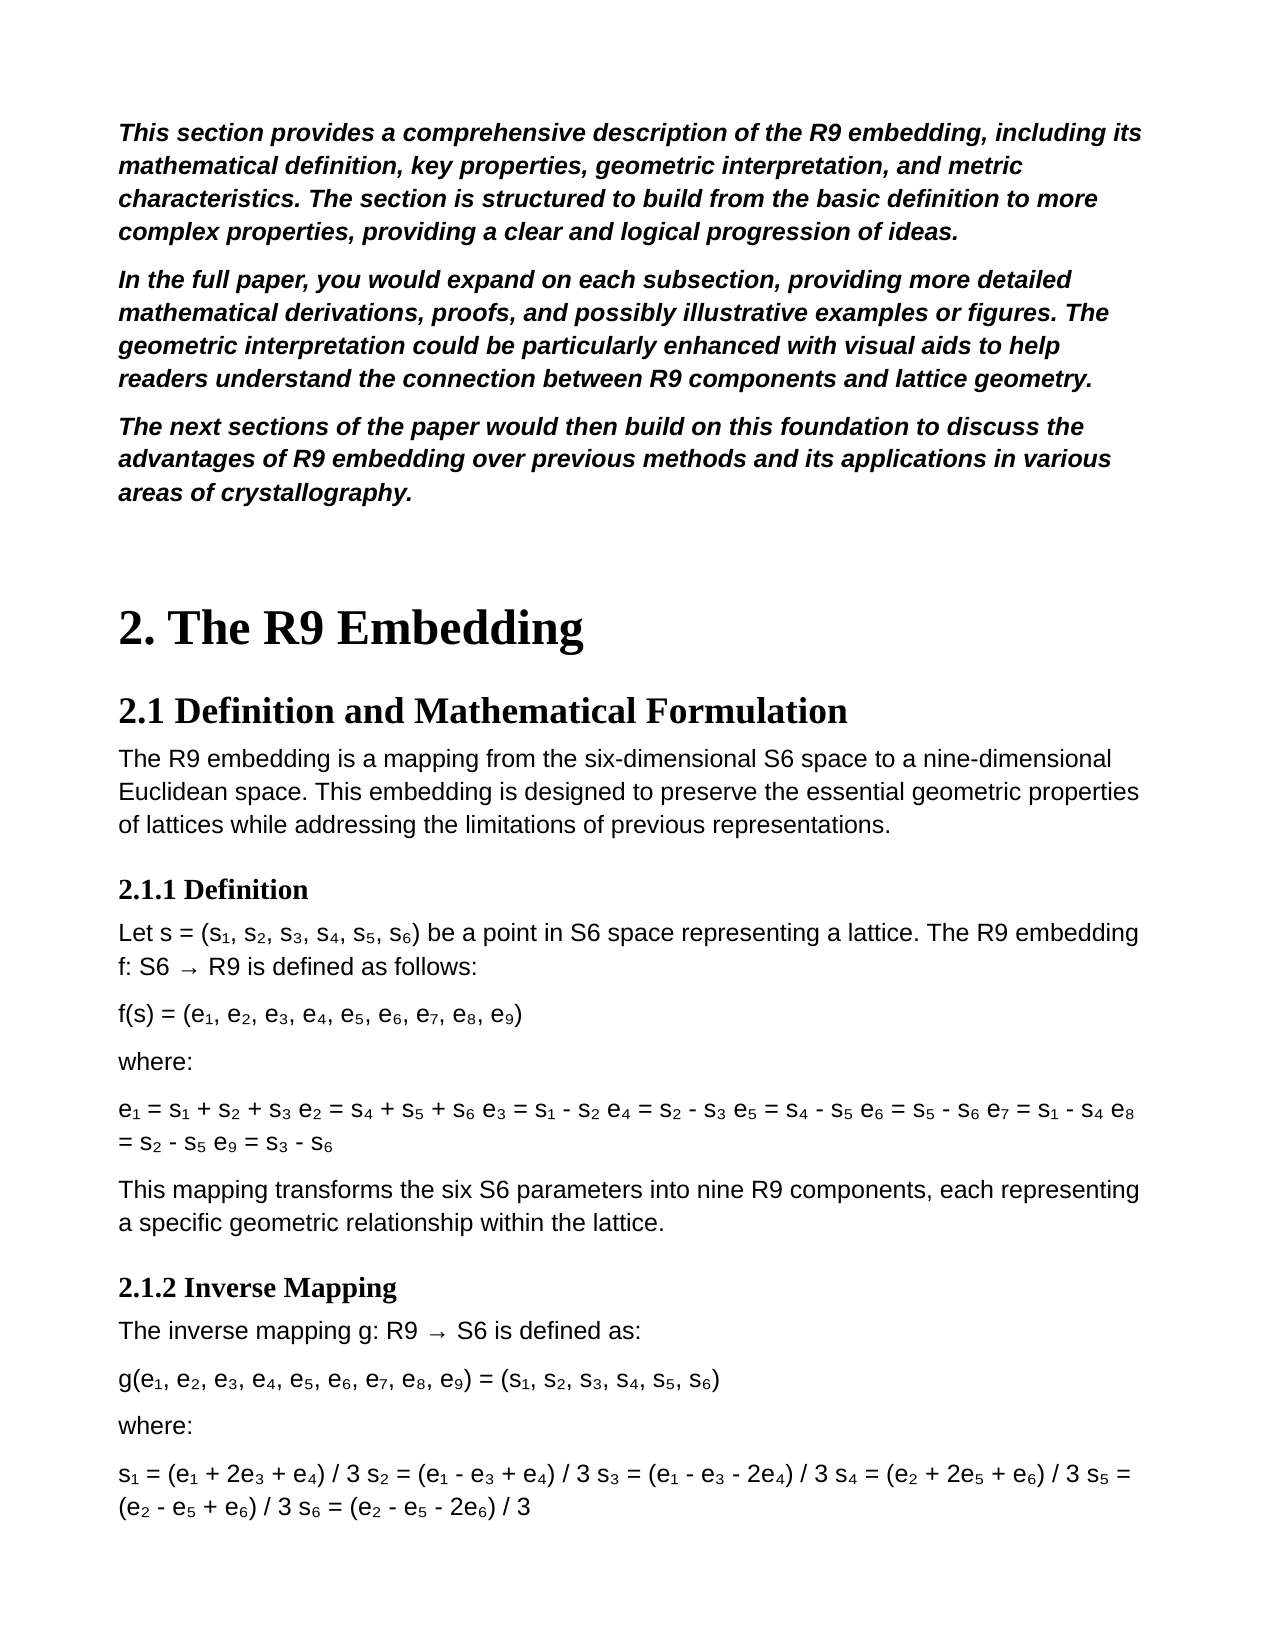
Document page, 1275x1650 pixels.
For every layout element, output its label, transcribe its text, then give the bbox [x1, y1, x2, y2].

subtitle 2. The R9 Embedding [118, 598, 1157, 655]
subtitle 2.1.2 Inverse Mapping [118, 1270, 1157, 1304]
text g(e₁, e₂, e₃, e₄, e₅, e₆, e₇, e₈, e₉) = (s₁, s₂, s₃, s₄, s₅, s₆) [118, 1364, 1157, 1392]
text where: [118, 1411, 1157, 1440]
text In the full paper, you would expand on each subsection, providing more detailed mathematical derivations, proofs, and possibly illustrative examples or figures. The geometric interpretation could be particularly enhanced with visual aids to help readers understand the connection between R9 components and lattice geometry. [118, 265, 1157, 393]
text Let s = (s₁, s₂, s₃, s₄, s₅, s₆) be a point in S6 space representing a lattice. The R9 embedding f: S6 → R9 is defined as follows: [118, 918, 1157, 980]
text The inverse mapping g: R9 → S6 is defined as: [118, 1316, 1157, 1345]
text where: [118, 1047, 1157, 1075]
text The R9 embedding is a mapping from the six-dimensional S6 space to a nine-dimensional Euclidean space. This embedding is designed to preserve the essential geometric properties of lattices while addressing the limitations of previous representations. [118, 744, 1157, 839]
text s₁ = (e₁ + 2e₃ + e₄) / 3 s₂ = (e₁ - e₃ + e₄) / 3 s₃ = (e₁ - e₃ - 2e₄) / 3 s₄ = (e₂ + 2e₅ + e₆) / 3 s₅ = (e₂ - e₅ + e₆) / 3 s₆ = (e₂ - e₅ - 2e₆) / 3 [118, 1459, 1157, 1521]
text The next sections of the paper would then build on this foundation to discuss the advantages of R9 embedding over previous methods and its applications in various areas of crystallography. [118, 411, 1157, 506]
text e₁ = s₁ + s₂ + s₃ e₂ = s₄ + s₅ + s₆ e₃ = s₁ - s₂ e₄ = s₂ - s₃ e₅ = s₄ - s₅ e₆ = s₅ - s₆ e₇ = s₁ - s₄ e₈ = s₂ - s₅ e₉ = s₃ - s₆ [118, 1094, 1157, 1156]
text This section provides a comprehensive description of the R9 embedding, including its mathematical definition, key properties, geometric interpretation, and metric characteristics. The section is structured to build from the basic definition to more complex properties, providing a clear and logical progression of ideas. [118, 118, 1157, 246]
text f(s) = (e₁, e₂, e₃, e₄, e₅, e₆, e₇, e₈, e₉) [118, 999, 1157, 1028]
subtitle 2.1 Definition and Mathematical Formulation [118, 688, 1157, 732]
subtitle 2.1.1 Definition [118, 872, 1157, 906]
text This mapping transforms the six S6 parameters into nine R9 components, each representing a specific geometric relationship within the lattice. [118, 1175, 1157, 1237]
